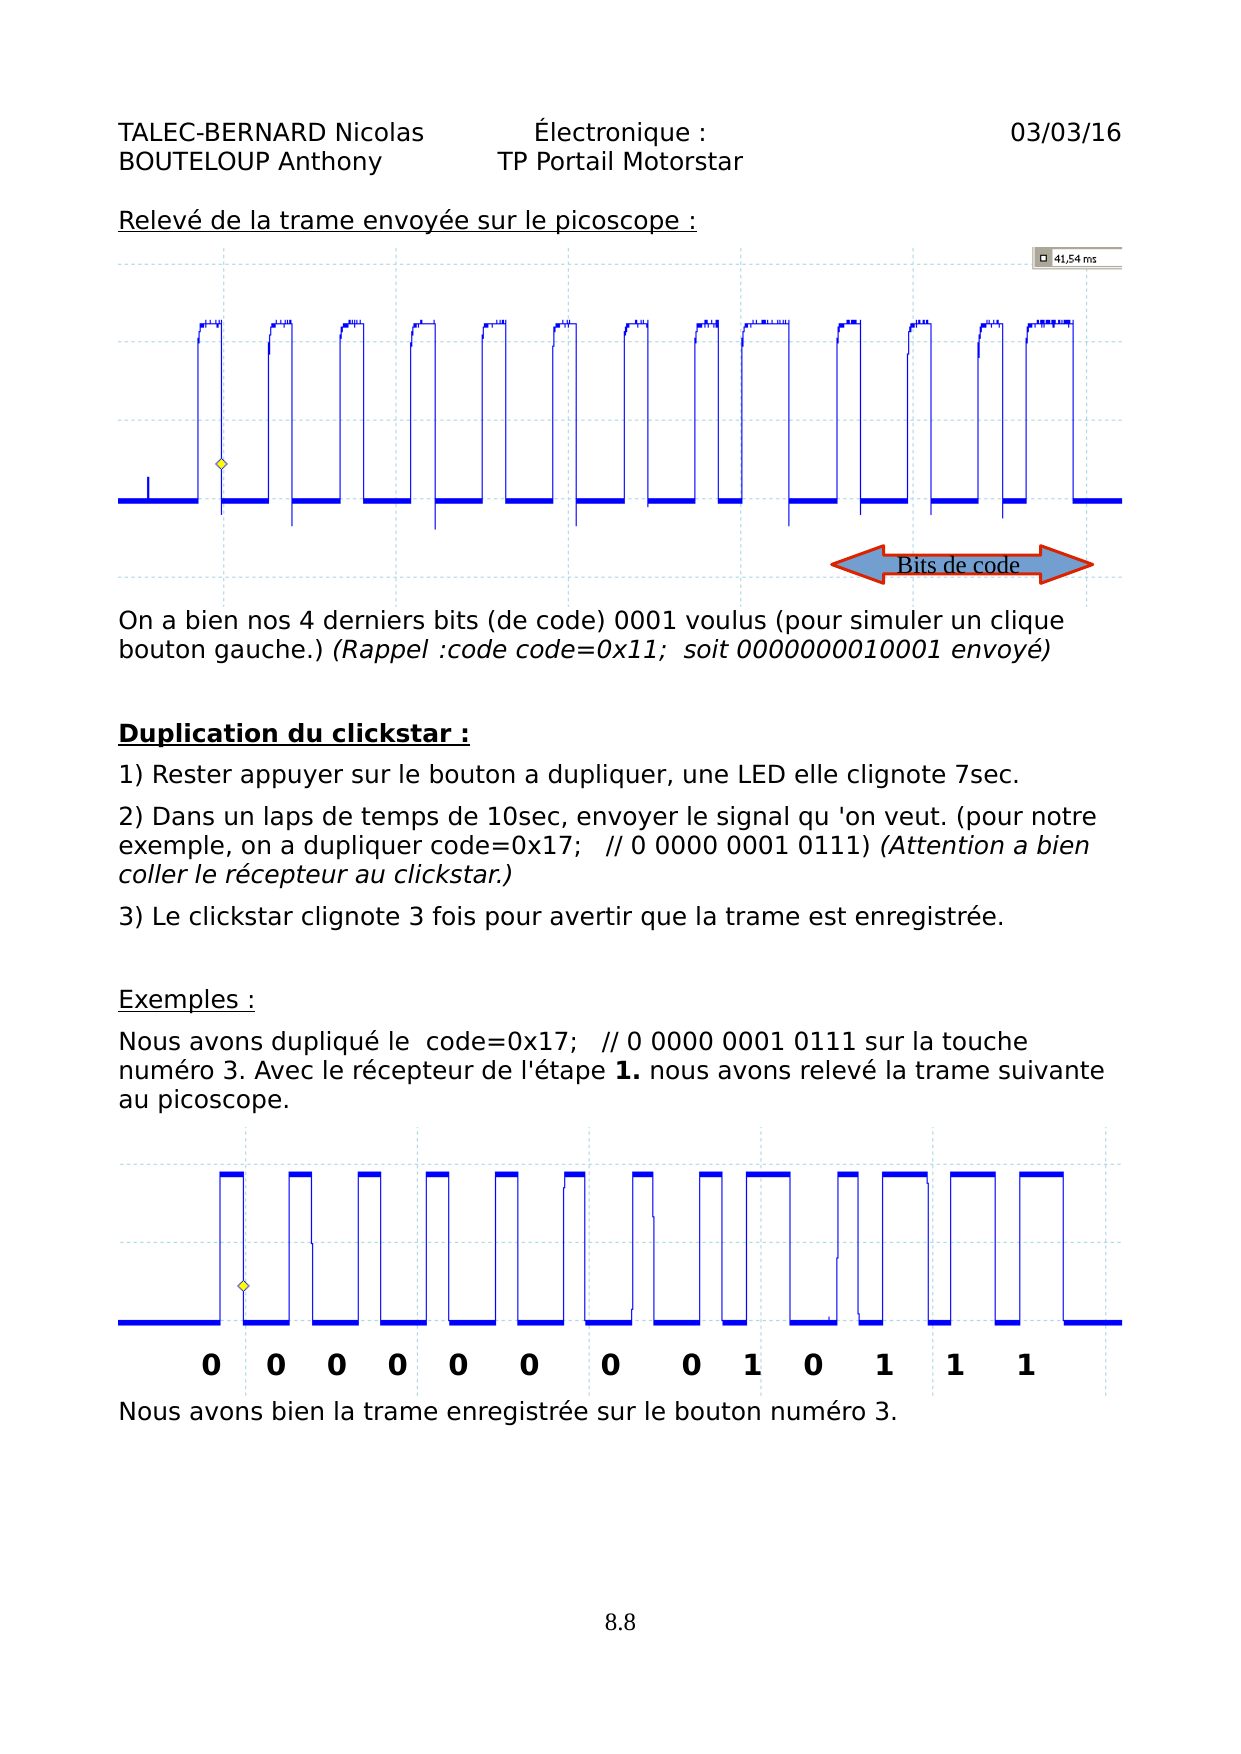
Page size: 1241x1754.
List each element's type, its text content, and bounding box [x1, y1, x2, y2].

text Nous avons bien la trame enregistrée sur le bouton numéro 3. [118, 1397, 1122, 1426]
picture [118, 247, 1123, 607]
text Nous avons dupliqué le code=0x17; // 0 0000 0001 0111 sur la touche numéro 3. Avec le récepteur de l'étape 1. nous avons relevé la trame suivante au picoscope. [118, 1027, 1122, 1115]
text 1) Rester appuyer sur le bouton a dupliquer, une LED elle clignote 7sec. [118, 761, 1122, 790]
text Relevé de la trame envoyée sur le picoscope : [118, 206, 1122, 235]
text Exemples : [118, 986, 1122, 1015]
picture [118, 1127, 1123, 1397]
text On a bien nos 4 derniers bits (de code) 0001 voulus (pour simuler un clique bouton gauche.) (Rappel :code code=0x11; soit 0000000010001 envoyé) [118, 607, 1122, 665]
text Duplication du clickstar : [118, 719, 1122, 748]
text 3) Le clickstar clignote 3 fois pour avertir que la trame est enregistrée. [118, 902, 1122, 931]
text 2) Dans un laps de temps de 10sec, envoyer le signal qu 'on veut. (pour notre exemple, on a dupliquer code=0x17; // 0 0000 0001 0111) (Attention a bien coller le récepteur au clickstar.) [118, 802, 1122, 890]
